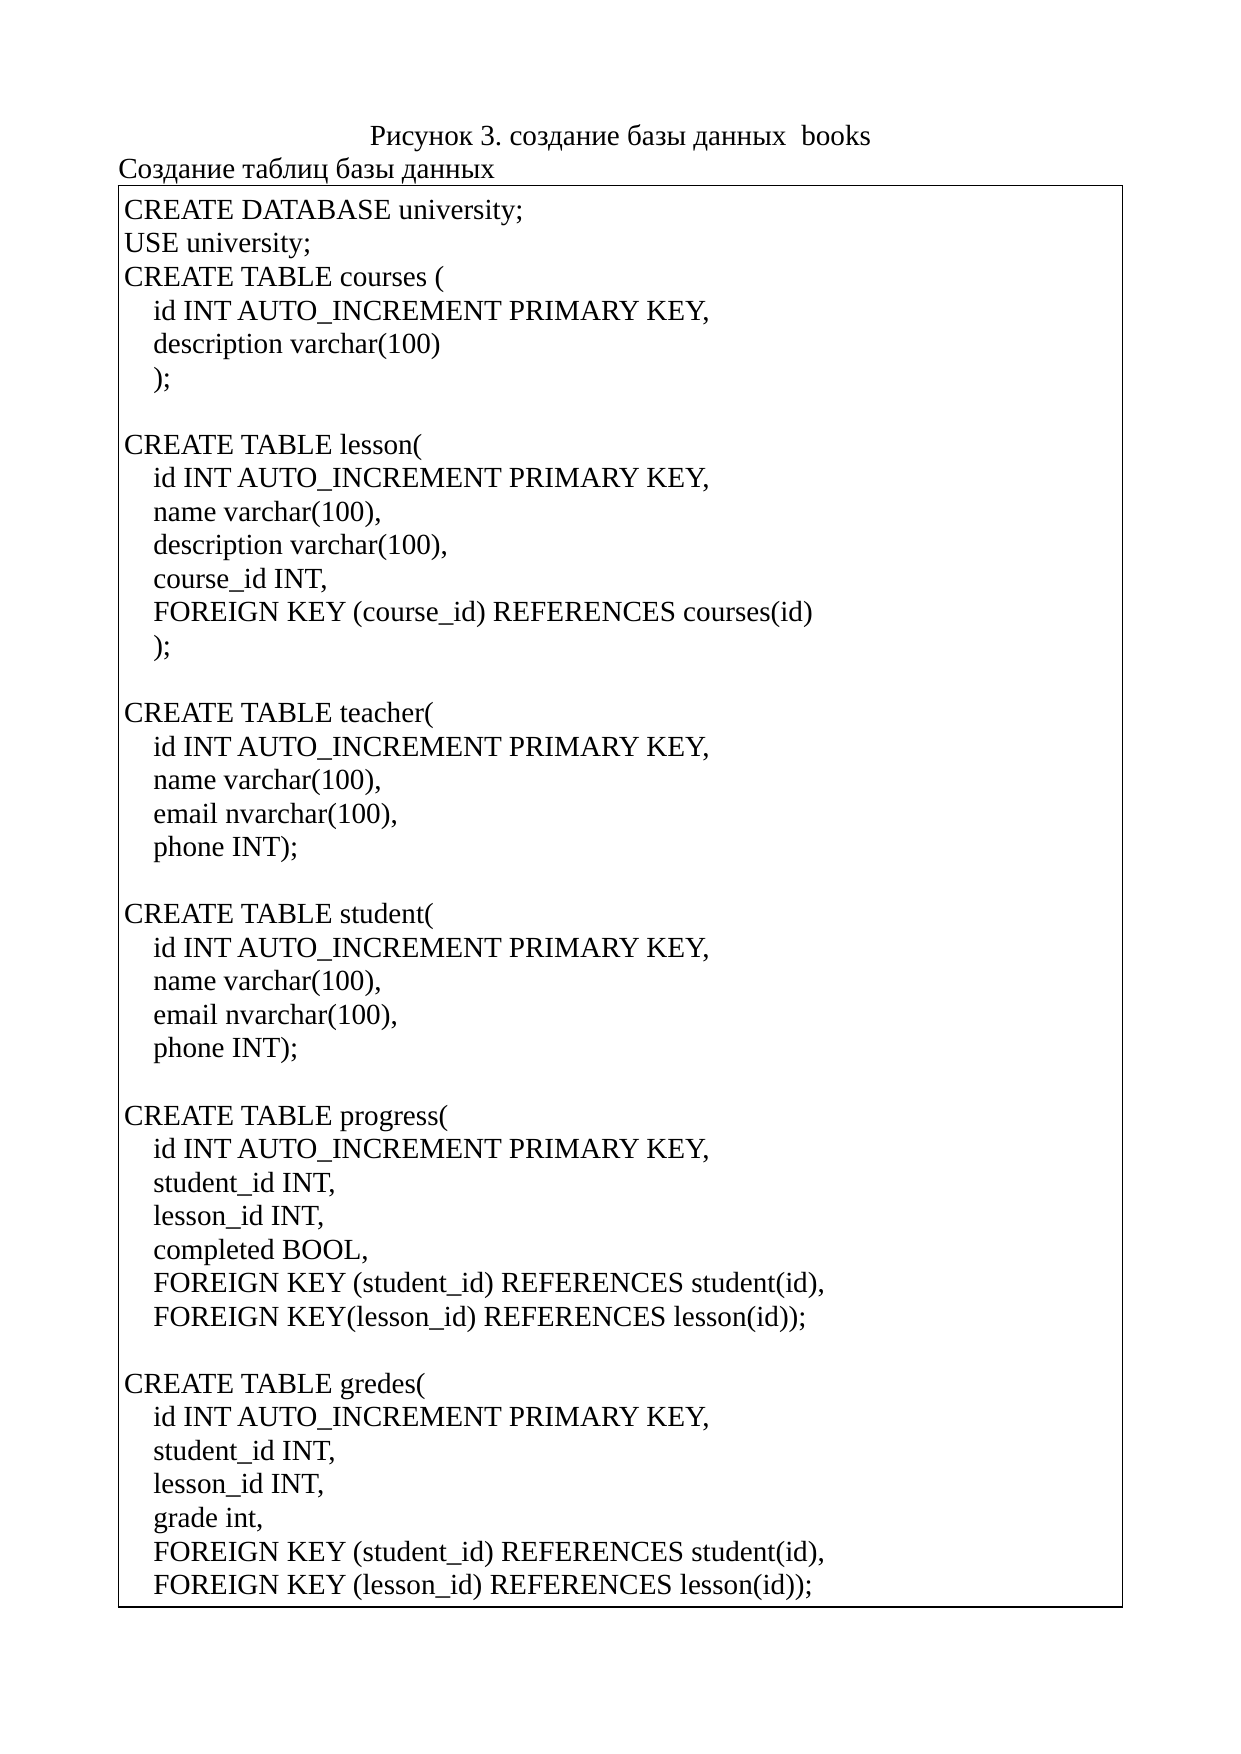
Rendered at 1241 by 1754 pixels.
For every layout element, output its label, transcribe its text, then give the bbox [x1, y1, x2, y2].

table_header CREATE DATABASE university; USE university; CREATE TABLE courses ( id INT AUTO_INCREMENT PRIMARY KEY, description varchar(100) ); CREATE TABLE lesson( id INT AUTO_INCREMENT PRIMARY KEY, name varchar(100), description varchar(100), course_id INT, FOREIGN KEY (course_id) REFERENCES courses(id) ); CREATE TABLE teacher( id INT AUTO_INCREMENT PRIMARY KEY, name varchar(100), email nvarchar(100), phone INT); CREATE TABLE student( id INT AUTO_INCREMENT PRIMARY KEY, name varchar(100), email nvarchar(100), phone INT); CREATE TABLE progress( id INT AUTO_INCREMENT PRIMARY KEY, student_id INT, lesson_id INT, completed BOOL, FOREIGN KEY (student_id) REFERENCES student(id), FOREIGN KEY(lesson_id) REFERENCES lesson(id)); CREATE TABLE gredes( id INT AUTO_INCREMENT PRIMARY KEY, student_id INT, lesson_id INT, grade int, FOREIGN KEY (student_id) REFERENCES student(id), FOREIGN KEY (lesson_id) REFERENCES lesson(id)); [119, 186, 1122, 1606]
text Рисунок 3. создание базы данных books [118, 118, 1122, 152]
text Создание таблиц базы данных [118, 152, 1122, 185]
